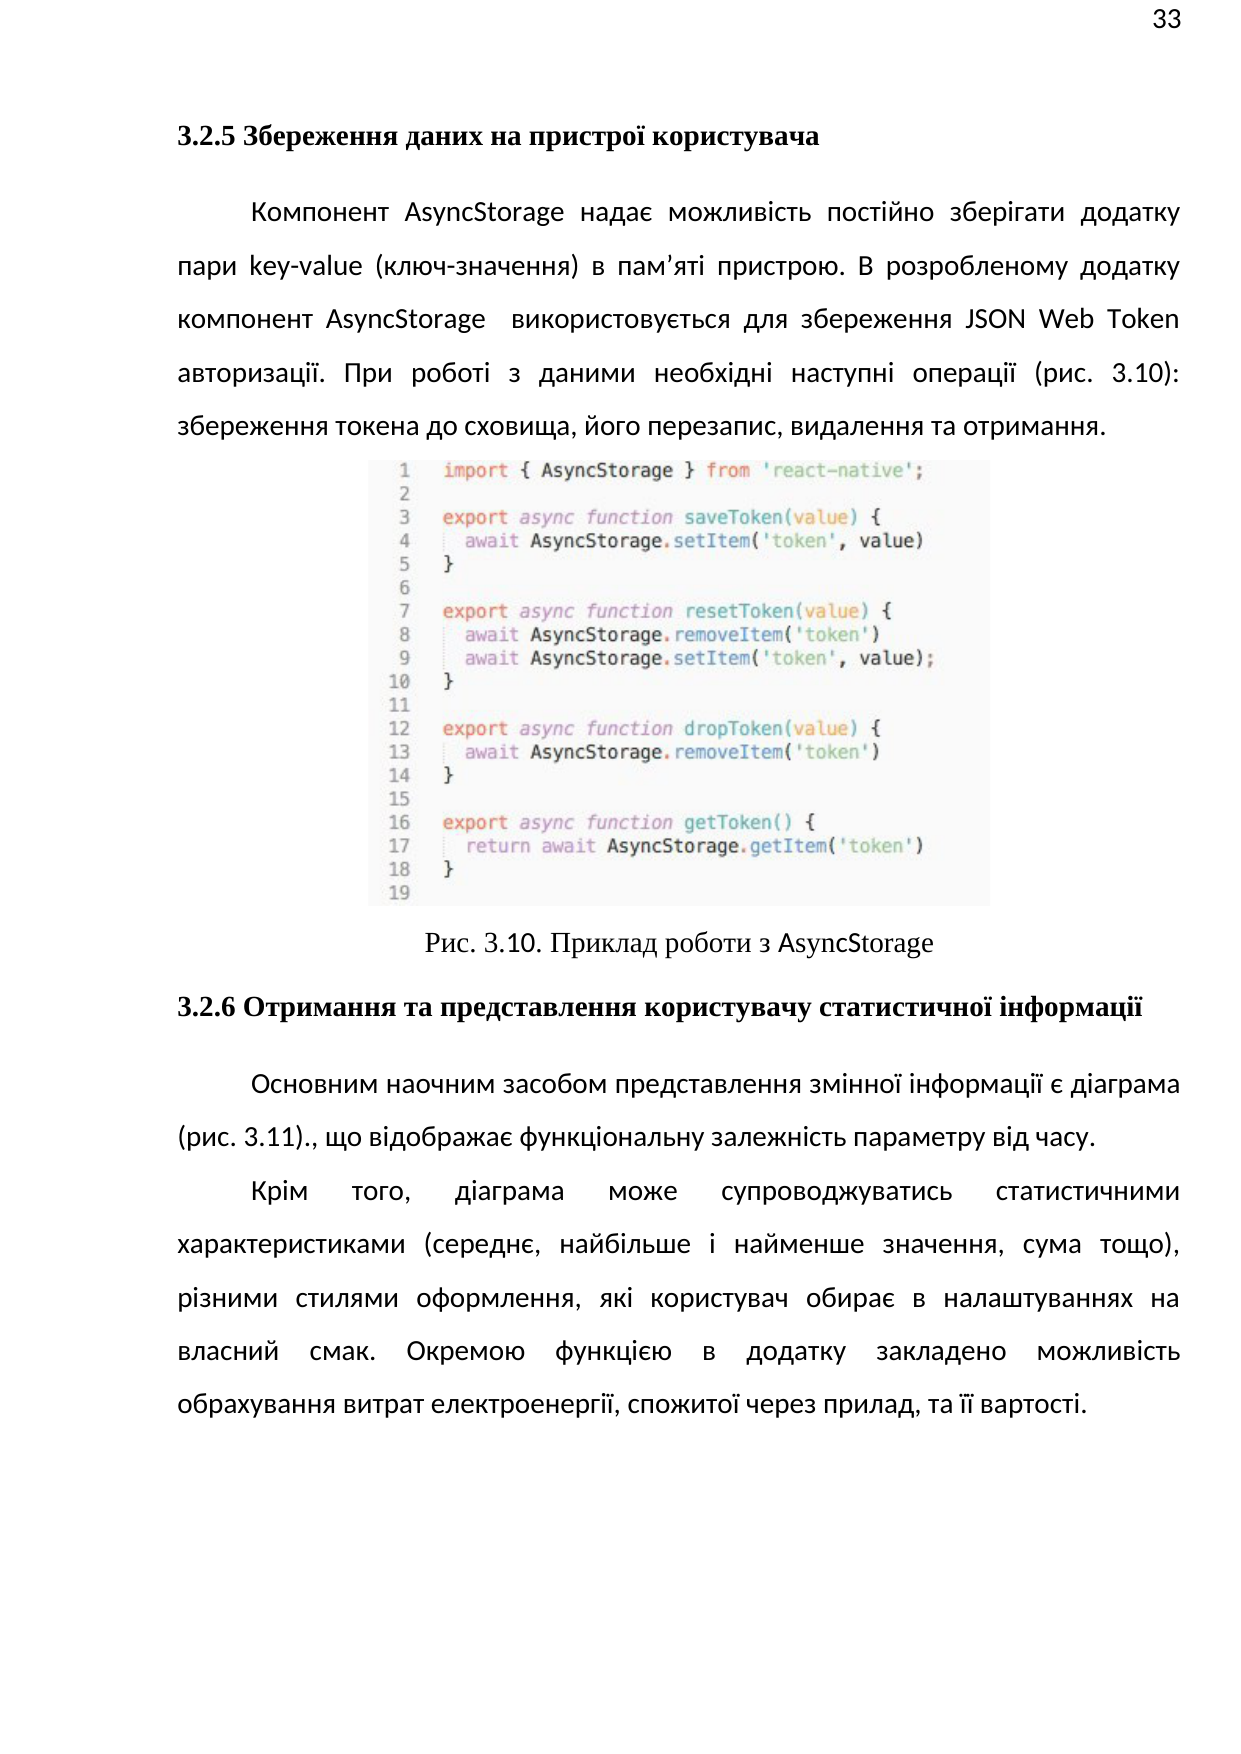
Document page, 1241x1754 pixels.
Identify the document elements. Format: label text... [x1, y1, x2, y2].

text Компонент AsyncStorage надає можливість постійно зберігати додатку пари key-value (ключ-значення) в пам’яті пристрою. В розробленому додатку компонент AsyncStorage використовується для збереження JSON Web Token авторизації. При роботі з даними необхідні наступні операції (рис. 3.10): збереження токена до сховища, його перезапис, видалення та отримання. [177, 193, 1181, 443]
text Рис. 3.10. Приклад роботи з AsyncStorage [177, 924, 1181, 959]
text Крім того, діаграма може супроводжуватись статистичними характеристиками (середнє, найбільше і найменше значення, сума тощо), різними стилями оформлення, які користувач обирає в налаштуваннях на власний смак. Окремою функцією в додатку закладено можливість обрахування витрат електроенергії, спожитої через прилад, та її вартості. [177, 1172, 1181, 1421]
subtitle 3.2.5 Збереження даних на пристрої користувача [177, 118, 1181, 152]
subtitle 3.2.6 Отримання та представлення користувачу статистичної інформації [177, 989, 1181, 1023]
picture [368, 460, 990, 906]
text Основним наочним засобом представлення змінної інформації є діаграма (рис. 3.11)., що відображає функціональну залежність параметру від часу. [177, 1065, 1181, 1154]
